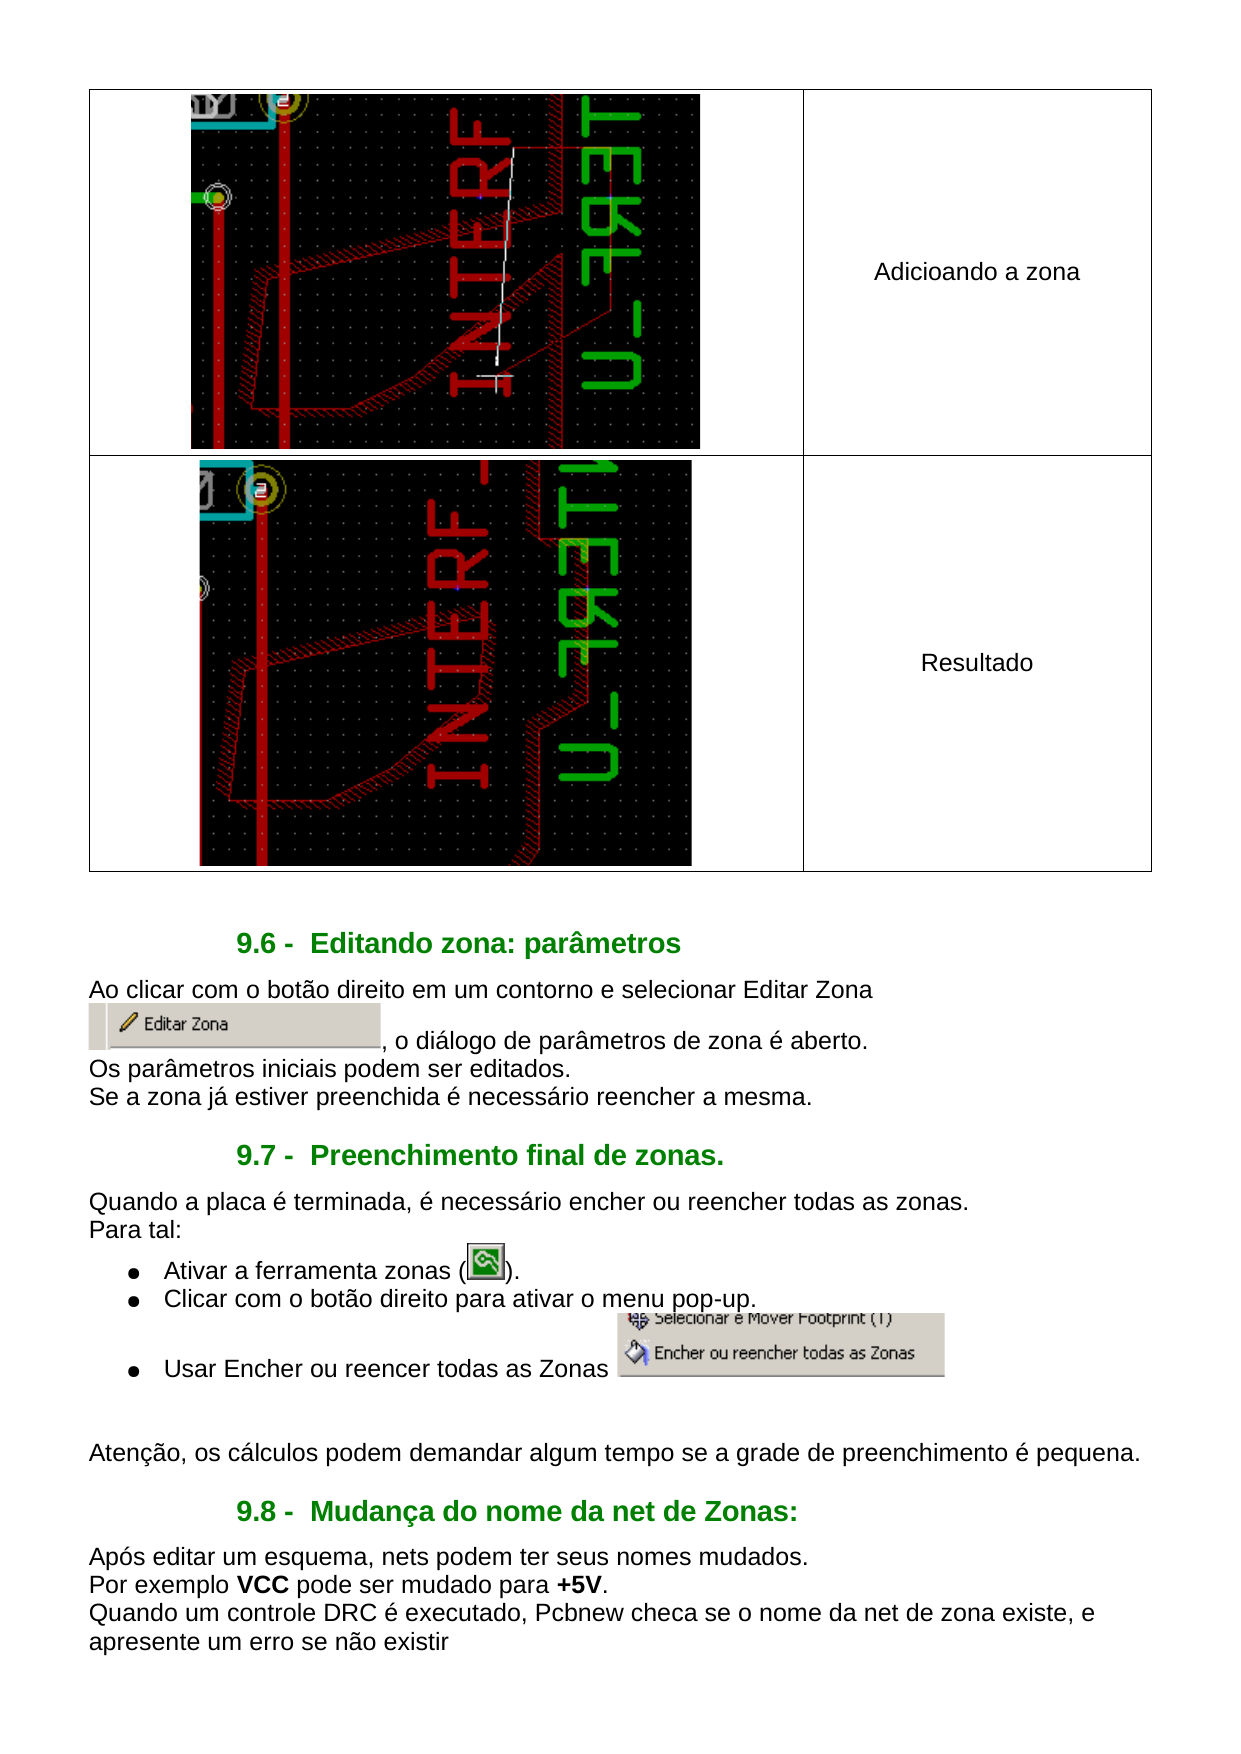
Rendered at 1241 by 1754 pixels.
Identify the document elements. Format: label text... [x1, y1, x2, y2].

table_header Adicioando a zona [804, 90, 1151, 455]
table_cell Resultado [804, 456, 1151, 871]
picture [616, 1313, 945, 1377]
text Atenção, os cálculos podem demandar algum tempo se a grade de preenchimento é pequena. [88, 1438, 1152, 1467]
text Se a zona já estiver preenchida é necessário reencher a mesma. [88, 1083, 1152, 1111]
picture [467, 1243, 505, 1280]
text Os parâmetros iniciais podem ser editados. [88, 1055, 1152, 1083]
picture [191, 94, 701, 449]
text Por exemplo VCC pode ser mudado para +5V. [88, 1571, 1152, 1599]
table_cell [90, 456, 803, 871]
list Ativar a ferramenta zonas (). [126, 1244, 1152, 1285]
picture [199, 460, 692, 866]
subtitle Editando zona: parâmetros [162, 927, 1152, 960]
list Clicar com o botão direito para ativar o menu pop-up. [126, 1285, 1152, 1313]
text Após editar um esquema, nets podem ter seus nomes mudados. [88, 1543, 1152, 1571]
list Usar Encher ou reencer todas as Zonas [126, 1313, 1152, 1383]
subtitle Mudança do nome da net de Zonas: [162, 1494, 1152, 1527]
text Quando um controle DRC é executado, Pcbnew checa se o nome da net de zona existe, e apresente um erro se não existir [88, 1599, 1152, 1655]
text Para tal: [88, 1216, 1152, 1244]
picture [88, 1003, 381, 1050]
subtitle Preenchimento final de zonas. [162, 1139, 1152, 1171]
text Ao clicar com o botão direito em um contorno e selecionar Editar Zona , o diálogo de parâmetros de zona é aberto. [88, 976, 1152, 1055]
table_header [90, 90, 803, 455]
text Quando a placa é terminada, é necessário encher ou reencher todas as zonas. [88, 1188, 1152, 1216]
